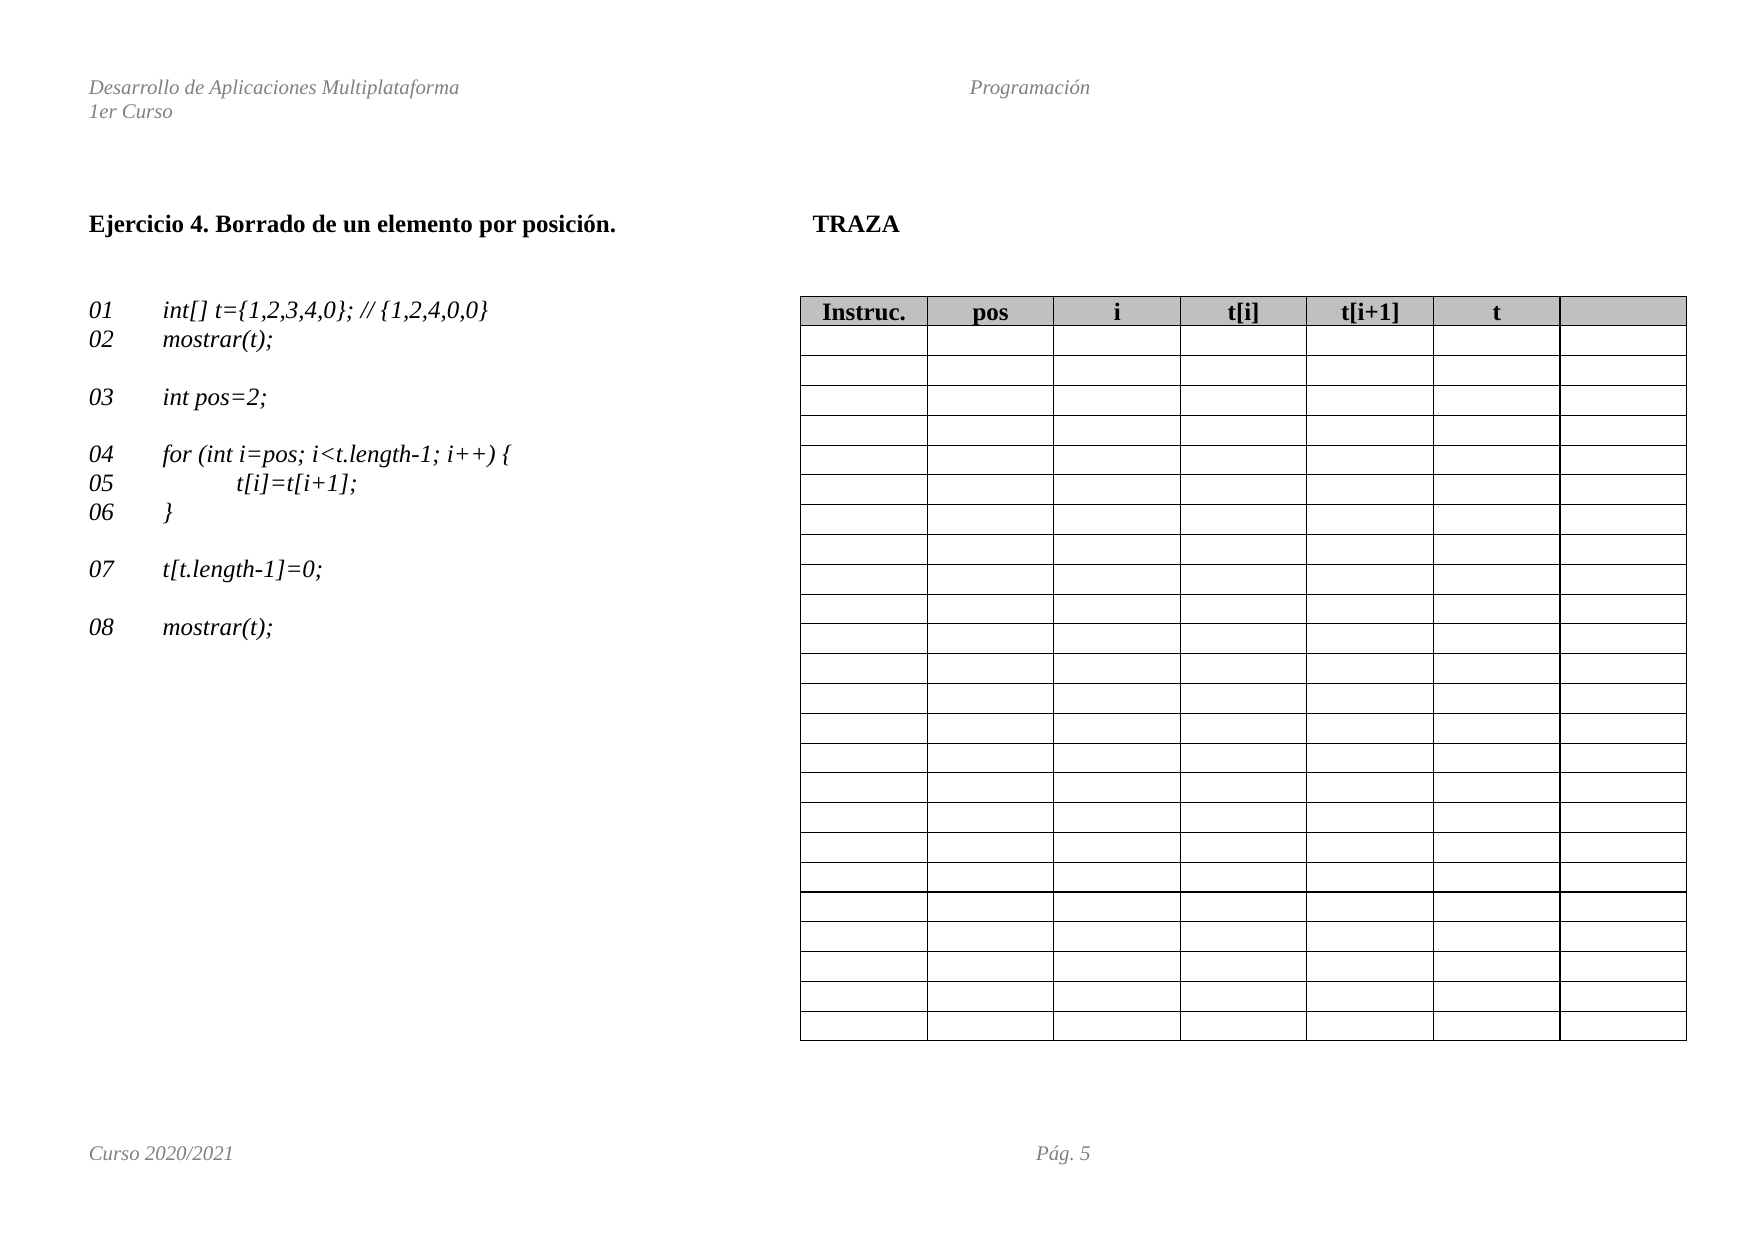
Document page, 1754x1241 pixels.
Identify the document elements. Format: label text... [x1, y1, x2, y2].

table_header pos [928, 297, 1053, 325]
table_cell [1181, 952, 1306, 981]
table_cell [1434, 475, 1559, 504]
table_cell [1054, 803, 1180, 832]
table_cell [928, 386, 1053, 415]
table_cell [801, 326, 927, 355]
table_cell [928, 356, 1053, 385]
table_header t [1434, 297, 1559, 325]
table_cell [1181, 744, 1306, 772]
table_cell [801, 446, 927, 474]
table_cell [928, 1012, 1053, 1040]
table_cell [928, 982, 1053, 1011]
table_cell [1054, 773, 1180, 802]
table_cell [801, 684, 927, 713]
table_cell [928, 773, 1053, 802]
table_cell [928, 744, 1053, 772]
table_cell [801, 982, 927, 1011]
table_cell [1181, 684, 1306, 713]
table_cell [801, 565, 927, 593]
table_cell [928, 446, 1053, 474]
table_cell [801, 475, 927, 504]
table_cell [1561, 684, 1686, 713]
text 01 int[] t={1,2,3,4,0}; // {1,2,4,0,0} [89, 296, 738, 324]
table_cell [1181, 654, 1306, 683]
table_cell [1054, 356, 1180, 385]
table_cell [928, 952, 1053, 981]
table_cell [1434, 982, 1559, 1011]
table_cell [1434, 893, 1559, 921]
table_cell [1181, 893, 1306, 921]
table_cell [1054, 475, 1180, 504]
table_cell [1434, 684, 1559, 713]
table_cell [928, 922, 1053, 951]
table_cell [1561, 803, 1686, 832]
table_cell [801, 1012, 927, 1040]
table_cell [1434, 595, 1559, 623]
table_cell [1054, 922, 1180, 951]
table_cell [1561, 833, 1686, 862]
table_cell [1181, 982, 1306, 1011]
table_cell [928, 416, 1053, 444]
text 07 t[t.length-1]=0; [89, 554, 738, 583]
table_cell [1054, 684, 1180, 713]
text 03 int pos=2; [89, 382, 738, 411]
table_cell [1054, 863, 1180, 891]
table_cell [801, 803, 927, 832]
table_cell [928, 654, 1053, 683]
table_cell [1307, 446, 1433, 474]
table_cell [1181, 505, 1306, 534]
table_cell [1561, 475, 1686, 504]
table_cell [1434, 654, 1559, 683]
table_cell [928, 863, 1053, 891]
table_cell [1307, 326, 1433, 355]
table_cell [801, 773, 927, 802]
table_cell [1054, 744, 1180, 772]
table_cell [1434, 1012, 1559, 1040]
table_cell [1054, 1012, 1180, 1040]
table_cell [1561, 982, 1686, 1011]
table_cell [1181, 773, 1306, 802]
table_cell [1054, 386, 1180, 415]
table_cell [1307, 416, 1433, 444]
table_cell [928, 326, 1053, 355]
table_cell [1307, 475, 1433, 504]
table_cell [1307, 565, 1433, 593]
table_cell [1181, 922, 1306, 951]
table_cell [801, 744, 927, 772]
table_cell [1307, 714, 1433, 742]
table_cell [1181, 356, 1306, 385]
table_cell [1561, 624, 1686, 653]
table_cell [1181, 595, 1306, 623]
text 06 } [89, 497, 738, 526]
table_cell [1434, 326, 1559, 355]
table_cell [801, 893, 927, 921]
table_cell [1434, 565, 1559, 593]
table_cell [1307, 386, 1433, 415]
table_cell [1307, 922, 1433, 951]
table_cell [928, 893, 1053, 921]
table_cell [1054, 535, 1180, 564]
table_cell [1307, 595, 1433, 623]
table_cell [1054, 982, 1180, 1011]
table_cell [1434, 356, 1559, 385]
table_cell [801, 833, 927, 862]
table_header t[i+1] [1307, 297, 1433, 325]
table_cell [1181, 475, 1306, 504]
table_cell [1561, 535, 1686, 564]
table_cell [1561, 356, 1686, 385]
table_cell [928, 833, 1053, 862]
text TRAZA [812, 209, 1636, 238]
table_cell [1054, 595, 1180, 623]
table_cell [801, 922, 927, 951]
table_header Instruc. [801, 297, 927, 325]
table_cell [1434, 952, 1559, 981]
table_cell [1181, 803, 1306, 832]
table_cell [1307, 863, 1433, 891]
table_cell [1181, 416, 1306, 444]
table_cell [1561, 595, 1686, 623]
table_cell [1054, 446, 1180, 474]
table_cell [1181, 833, 1306, 862]
table_cell [1434, 416, 1559, 444]
table_cell [1181, 1012, 1306, 1040]
table_cell [1434, 863, 1559, 891]
table_cell [1307, 684, 1433, 713]
table_cell [1561, 386, 1686, 415]
text 02 mostrar(t); [89, 324, 738, 353]
table_cell [1434, 535, 1559, 564]
table_cell [1054, 952, 1180, 981]
table_cell [1307, 505, 1433, 534]
table_cell [801, 535, 927, 564]
table_cell [1434, 386, 1559, 415]
table_cell [1307, 773, 1433, 802]
table_cell [801, 505, 927, 534]
table_cell [1434, 714, 1559, 742]
table_cell [1307, 982, 1433, 1011]
table_cell [928, 475, 1053, 504]
table_cell [1434, 773, 1559, 802]
table_cell [928, 714, 1053, 742]
table_cell [1054, 654, 1180, 683]
table_cell [1434, 505, 1559, 534]
table_cell [1434, 922, 1559, 951]
table_cell [1561, 505, 1686, 534]
table_cell [928, 684, 1053, 713]
table_cell [1434, 624, 1559, 653]
table_cell [1561, 922, 1686, 951]
table_cell [1434, 803, 1559, 832]
table_cell [1561, 744, 1686, 772]
table_cell [1307, 654, 1433, 683]
table_cell [1561, 893, 1686, 921]
table_cell [1561, 446, 1686, 474]
table_cell [1181, 714, 1306, 742]
table_cell [1307, 1012, 1433, 1040]
table_cell [928, 803, 1053, 832]
table_cell [1307, 356, 1433, 385]
text 04 for (int i=pos; i<t.length-1; i++) { [89, 439, 738, 468]
table_cell [1054, 714, 1180, 742]
table_cell [801, 356, 927, 385]
table_cell [1307, 833, 1433, 862]
table_cell [1181, 386, 1306, 415]
table_cell [1561, 863, 1686, 891]
table_cell [801, 386, 927, 415]
table_cell [928, 624, 1053, 653]
table_header [1561, 297, 1686, 325]
table_cell [1054, 565, 1180, 593]
table_cell [1054, 833, 1180, 862]
table_cell [1434, 446, 1559, 474]
table_cell [928, 595, 1053, 623]
table_cell [801, 595, 927, 623]
table_cell [1307, 624, 1433, 653]
table_cell [1561, 1012, 1686, 1040]
text 05 t[i]=t[i+1]; [89, 468, 738, 497]
table_cell [928, 565, 1053, 593]
text 08 mostrar(t); [89, 612, 738, 641]
table_cell [1181, 863, 1306, 891]
table_cell [1561, 654, 1686, 683]
table_cell [1307, 535, 1433, 564]
text Ejercicio 4. Borrado de un elemento por posición. [89, 209, 738, 238]
table_cell [1181, 326, 1306, 355]
table_header t[i] [1181, 297, 1306, 325]
table_cell [801, 416, 927, 444]
table_cell [1181, 535, 1306, 564]
table_cell [928, 505, 1053, 534]
table_cell [1561, 952, 1686, 981]
table_cell [801, 714, 927, 742]
table_cell [1054, 505, 1180, 534]
table_header i [1054, 297, 1180, 325]
table_cell [801, 624, 927, 653]
table_cell [1181, 446, 1306, 474]
table_cell [801, 952, 927, 981]
table_cell [1181, 624, 1306, 653]
table_cell [1054, 893, 1180, 921]
table_cell [1307, 893, 1433, 921]
table_cell [1054, 326, 1180, 355]
table_cell [928, 535, 1053, 564]
table_cell [1181, 565, 1306, 593]
table_cell [1307, 744, 1433, 772]
table_cell [801, 863, 927, 891]
table_cell [801, 654, 927, 683]
table_cell [1434, 833, 1559, 862]
table_cell [1054, 624, 1180, 653]
table_cell [1561, 326, 1686, 355]
table_cell [1434, 744, 1559, 772]
table_cell [1561, 714, 1686, 742]
table_cell [1307, 952, 1433, 981]
table_cell [1307, 803, 1433, 832]
table_cell [1561, 773, 1686, 802]
table_cell [1561, 565, 1686, 593]
table_cell [1561, 416, 1686, 444]
table_cell [1054, 416, 1180, 444]
